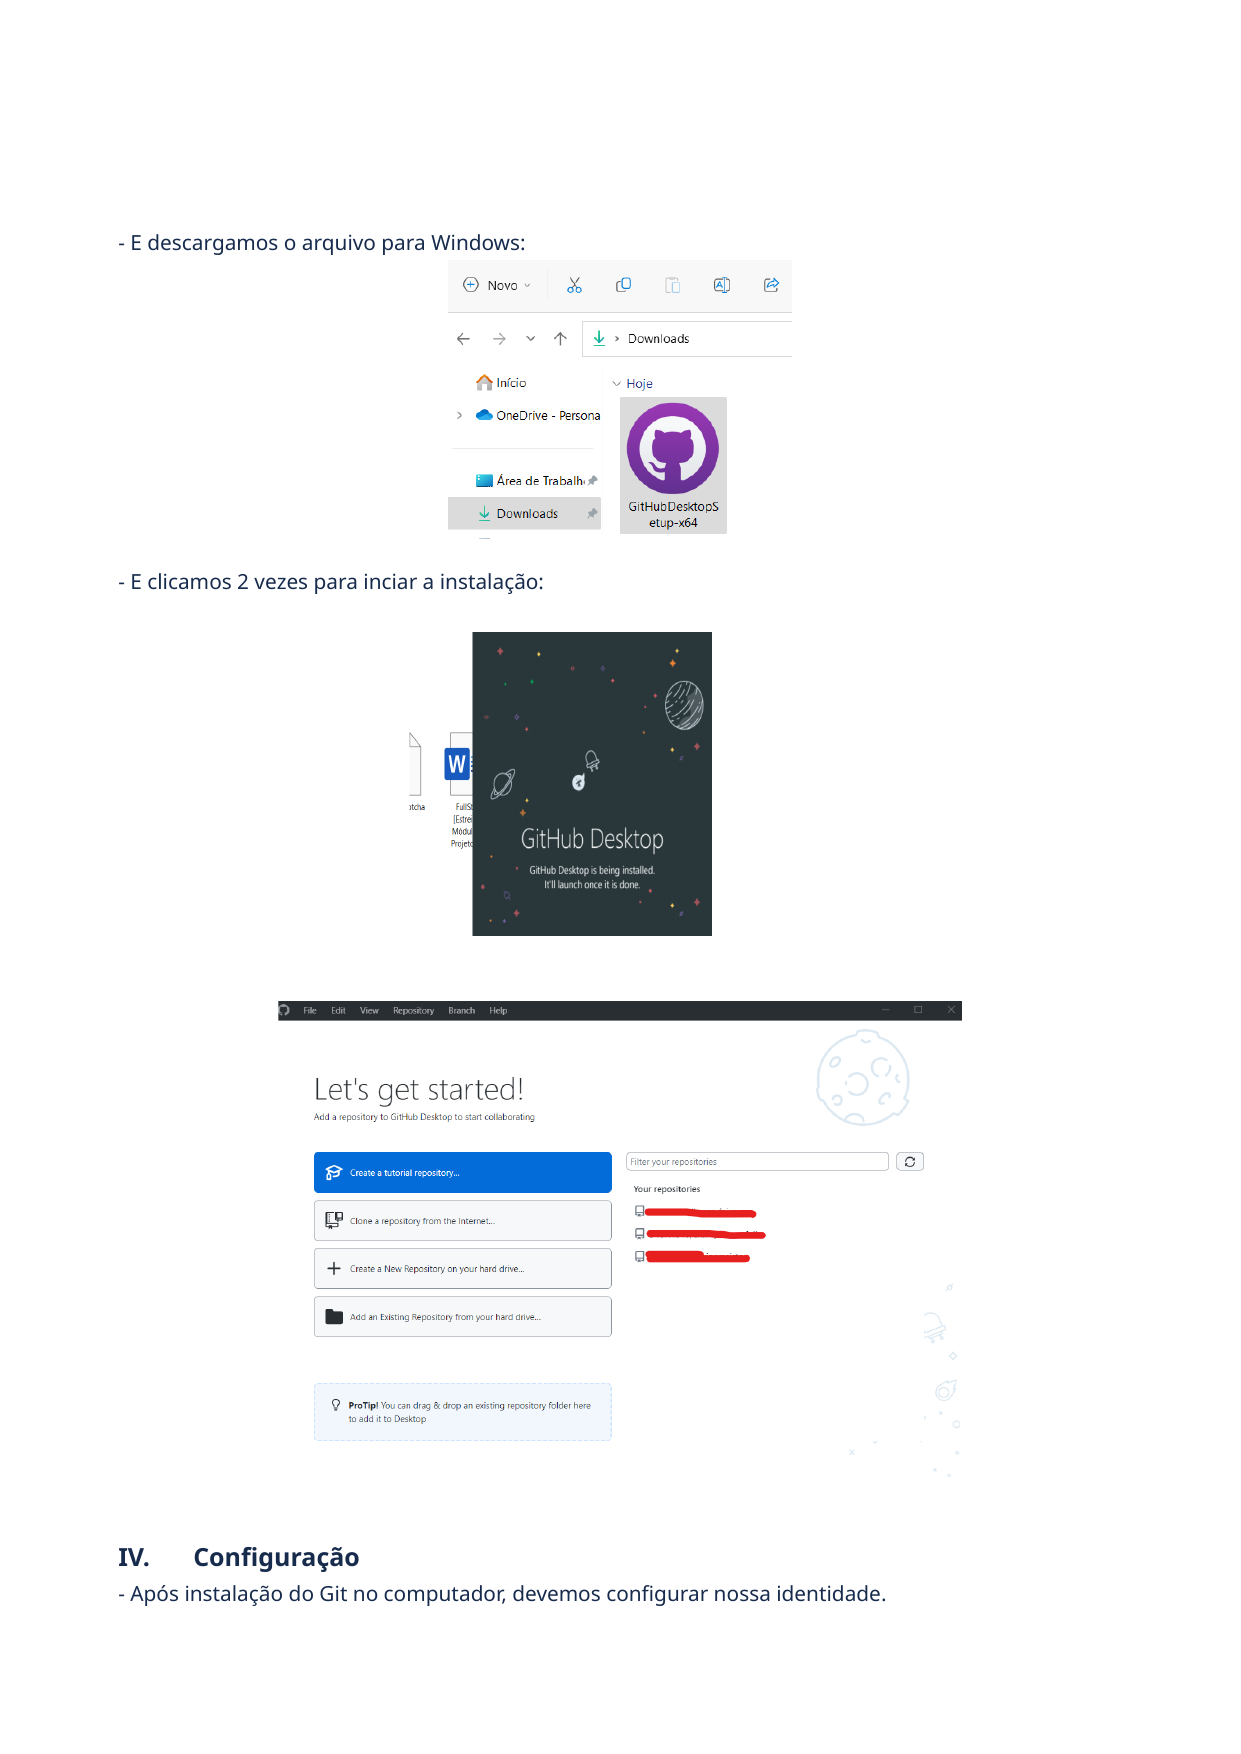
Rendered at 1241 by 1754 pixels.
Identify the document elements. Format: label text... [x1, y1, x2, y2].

text - E descargamos o arquivo para Windows: [118, 228, 1122, 256]
list Configuração [118, 1540, 1122, 1574]
picture [278, 1001, 962, 1477]
picture [447, 604, 745, 966]
picture [448, 260, 793, 539]
text - Após instalação do Git no computador, devemos configurar nossa identidade. [118, 1579, 1122, 1607]
text - E clicamos 2 vezes para inciar a instalação: [118, 567, 1122, 595]
